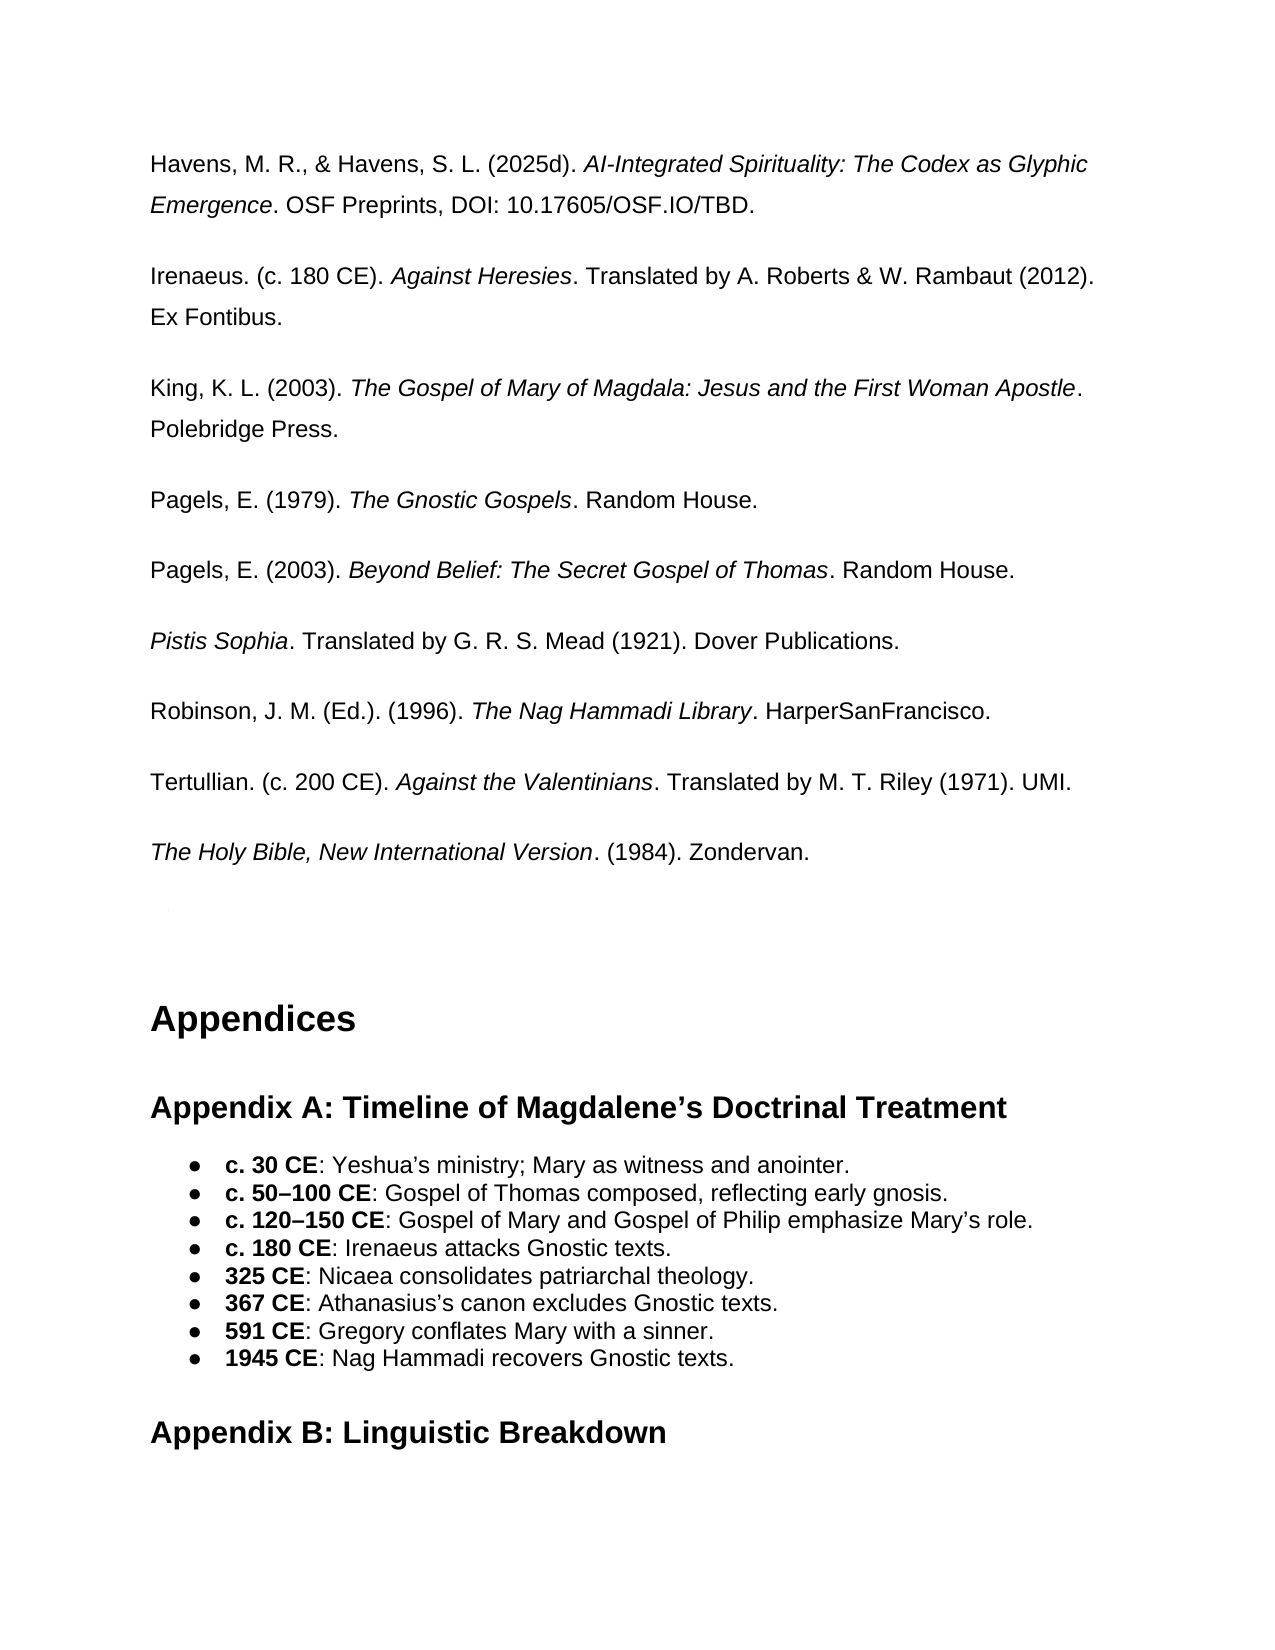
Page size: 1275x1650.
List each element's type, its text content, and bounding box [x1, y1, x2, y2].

text Pagels, E. (2003). Beyond Belief: The Secret Gospel of Thomas. Random House. [150, 556, 1125, 584]
text Pagels, E. (1979). The Gnostic Gospels. Random House. [150, 486, 1125, 513]
list 591 CE: Gregory conflates Mary with a sinner. [187, 1317, 1125, 1344]
list 367 CE: Athanasius’s canon excludes Gnostic texts. [187, 1289, 1125, 1317]
list c. 30 CE: Yeshua’s ministry; Mary as witness and anointer. [187, 1151, 1125, 1179]
text Irenaeus. (c. 180 CE). Against Heresies. Translated by A. Roberts & W. Rambaut (2012). Ex Fontibus. [150, 262, 1125, 331]
list c. 50–100 CE: Gospel of Thomas composed, reflecting early gnosis. [187, 1179, 1125, 1206]
text Tertullian. (c. 200 CE). Against the Valentinians. Translated by M. T. Riley (1971). UMI. [150, 768, 1125, 795]
text Appendix A: Timeline of Magdalene’s Doctrinal Treatment [150, 1089, 1125, 1125]
text King, K. L. (2003). The Gospel of Mary of Magdala: Jesus and the First Woman Apostle. Polebridge Press. [150, 374, 1125, 443]
list c. 180 CE: Irenaeus attacks Gnostic texts. [187, 1234, 1125, 1262]
list 325 CE: Nicaea consolidates patriarchal theology. [187, 1262, 1125, 1289]
list 1945 CE: Nag Hammadi recovers Gnostic texts. [187, 1344, 1125, 1372]
text The Holy Bible, New International Version. (1984). Zondervan. [150, 838, 1125, 866]
text Pistis Sophia. Translated by G. R. S. Mead (1921). Dover Publications. [150, 627, 1125, 654]
text Appendices [150, 997, 1125, 1039]
text Havens, M. R., & Havens, S. L. (2025d). AI-Integrated Spirituality: The Codex as Glyphic Emergence. OSF Preprints, DOI: 10.17605/OSF.IO/TBD. [150, 150, 1125, 219]
list c. 120–150 CE: Gospel of Mary and Gospel of Philip emphasize Mary’s role. [187, 1206, 1125, 1234]
text Robinson, J. M. (Ed.). (1996). The Nag Hammadi Library. HarperSanFrancisco. [150, 697, 1125, 725]
text Appendix B: Linguistic Breakdown [150, 1414, 1125, 1449]
